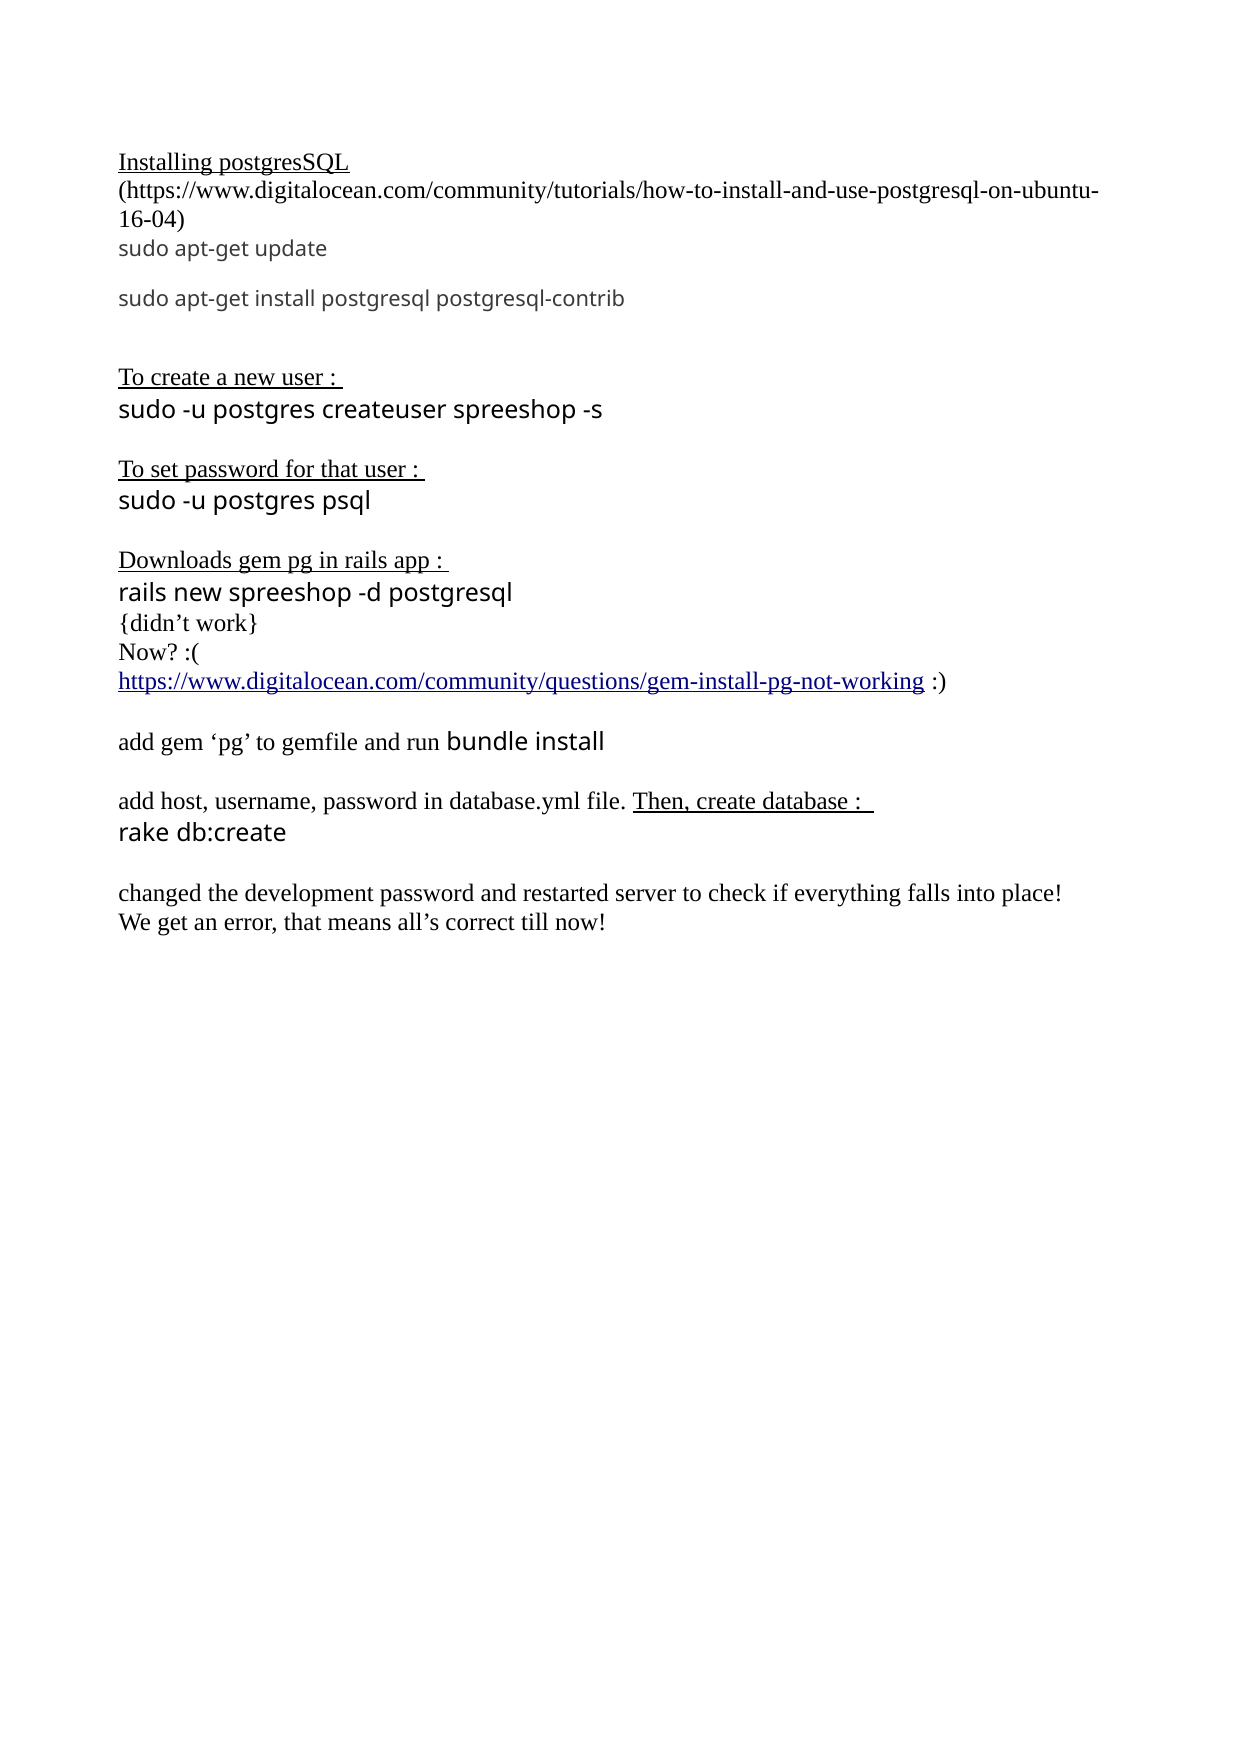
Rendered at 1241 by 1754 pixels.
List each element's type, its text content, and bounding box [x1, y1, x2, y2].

text (https://www.digitalocean.com/community/tutorials/how-to-install-and-use-postgresql-on-ubuntu-16-04) [118, 176, 1122, 233]
text sudo apt-get update [118, 233, 1122, 263]
text {didn’t work} [118, 608, 1122, 637]
text Installing postgresSQL [118, 147, 1122, 176]
text We get an error, that means all’s correct till now! [118, 907, 1122, 935]
text sudo apt-get install postgresql postgresql-contrib [118, 283, 1122, 313]
text add host, username, password in database.yml file. Then, create database : [118, 786, 1122, 815]
text To create a new user : [118, 362, 1122, 391]
text sudo -u postgres createuser spreeshop -s [118, 391, 1122, 425]
text To set password for that user : [118, 454, 1122, 483]
text rails new spreeshop -d postgresql [118, 574, 1122, 608]
text changed the development password and restarted server to check if everything falls into place! [118, 878, 1122, 907]
text add gem ‘pg’ to gemfile and run bundle install [118, 723, 1122, 757]
text https://www.digitalocean.com/community/questions/gem-install-pg-not-working :) [118, 666, 1122, 695]
text Downloads gem pg in rails app : [118, 546, 1122, 574]
text sudo -u postgres psql [118, 483, 1122, 517]
text rake db:create [118, 815, 1122, 849]
text Now? :( [118, 637, 1122, 666]
